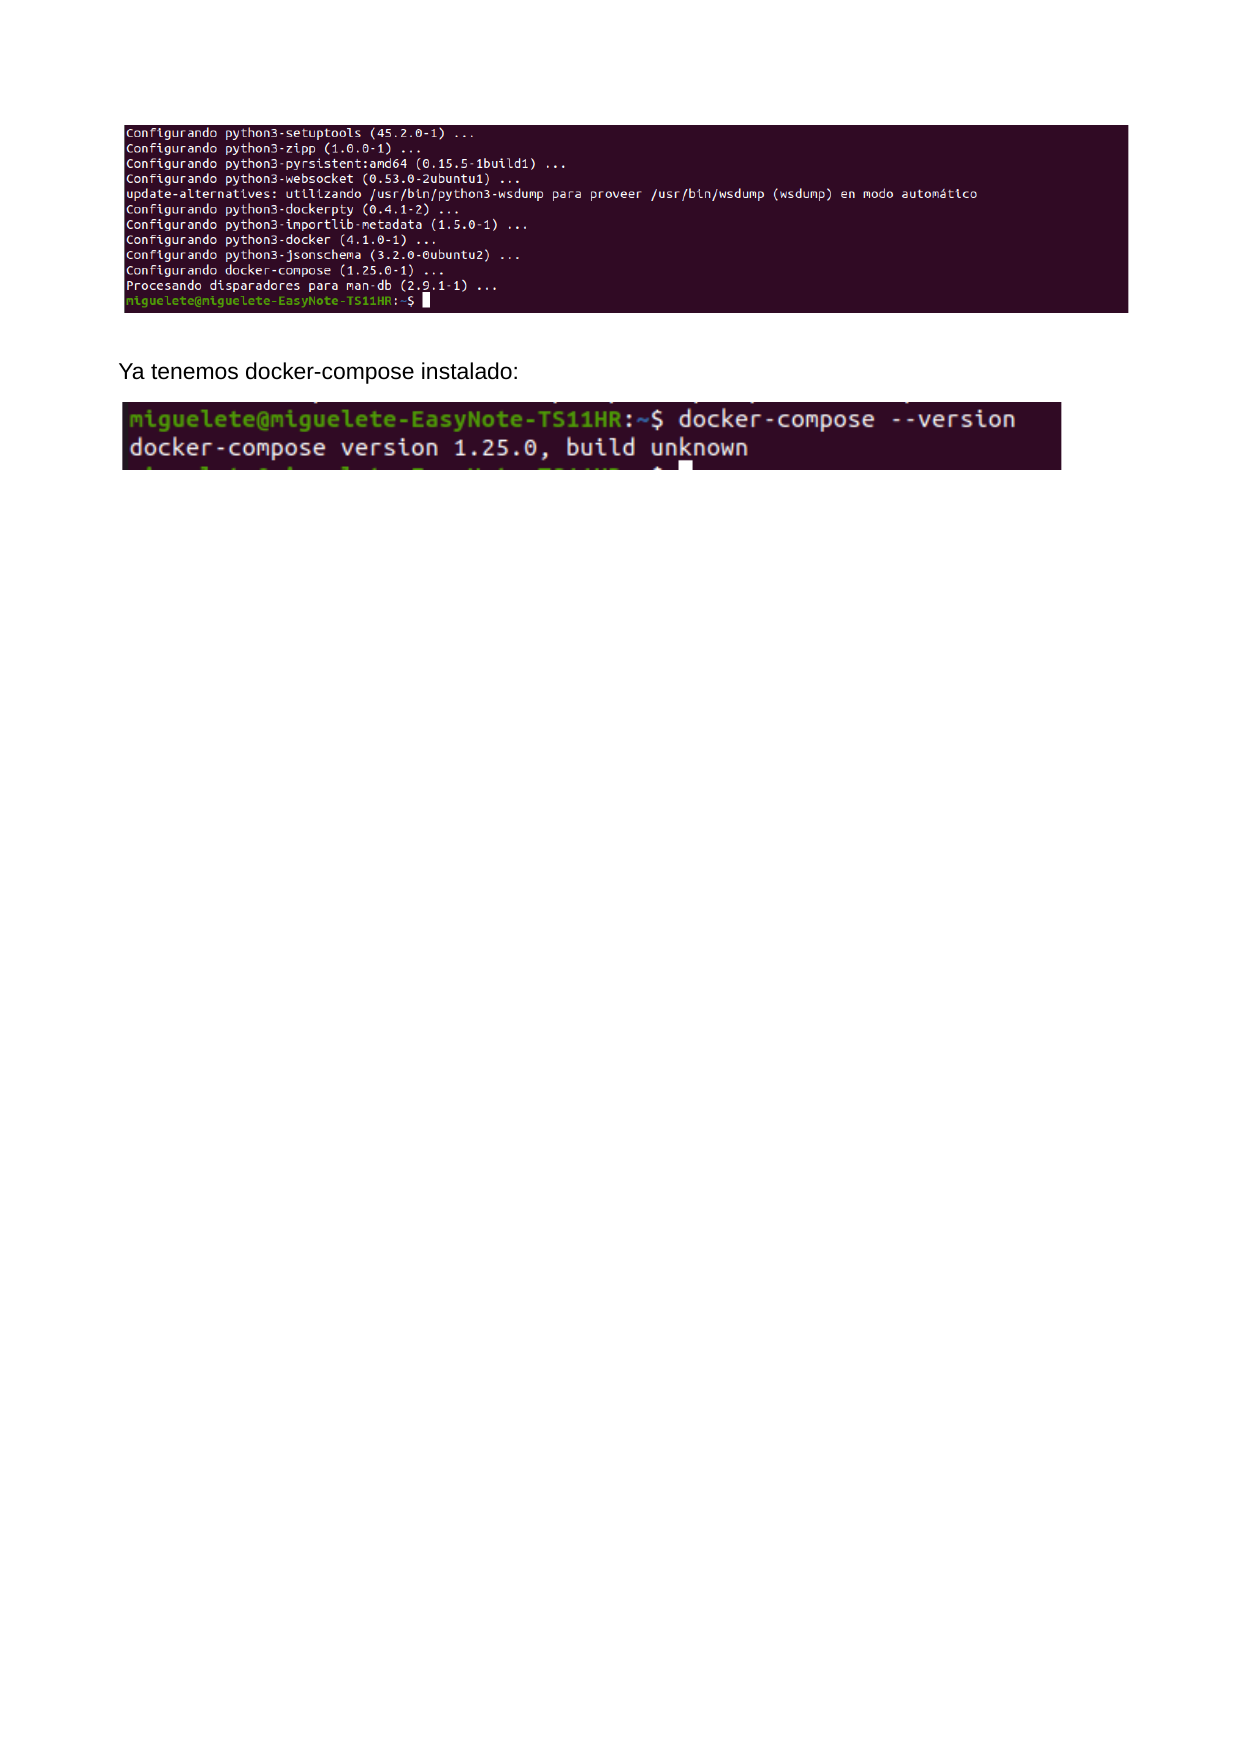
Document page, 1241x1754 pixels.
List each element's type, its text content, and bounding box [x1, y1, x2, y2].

picture [122, 402, 1062, 470]
text Ya tenemos docker-compose instalado: [118, 358, 1122, 384]
picture [124, 125, 1129, 313]
